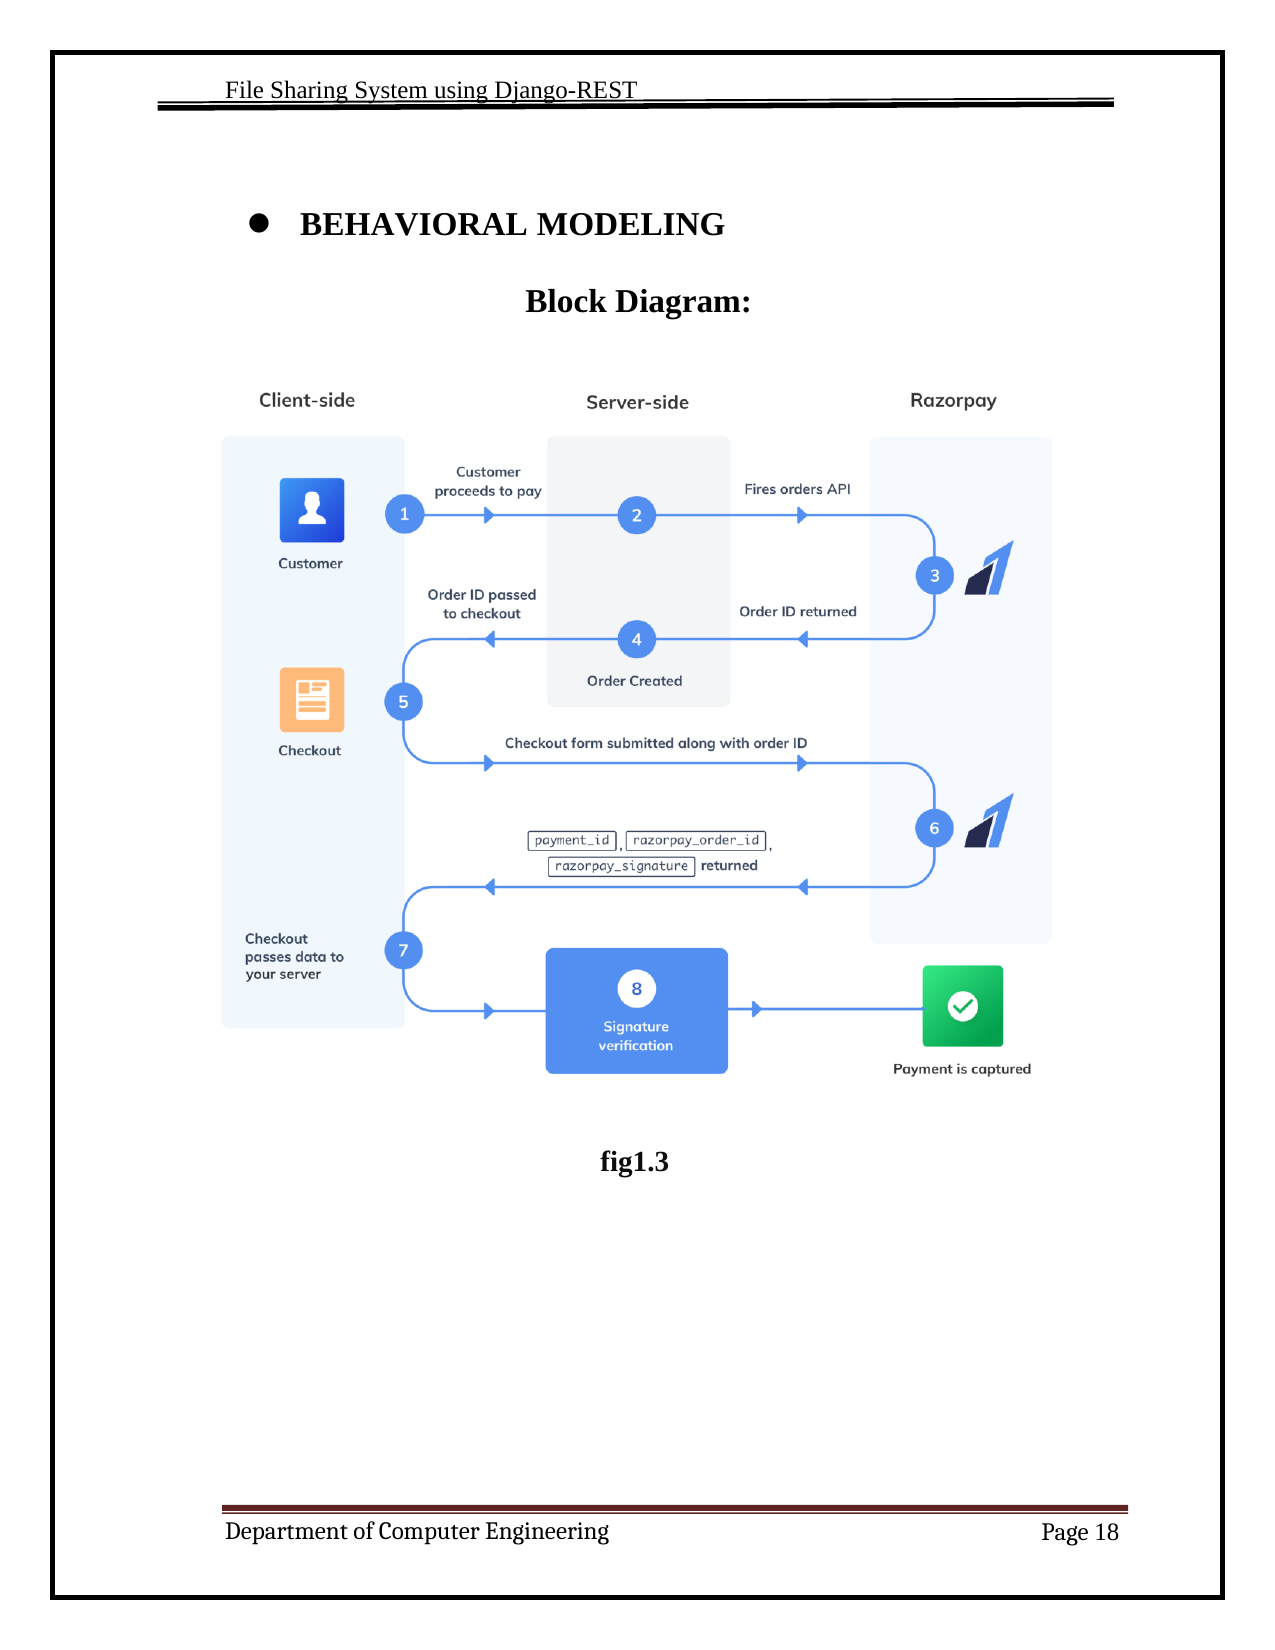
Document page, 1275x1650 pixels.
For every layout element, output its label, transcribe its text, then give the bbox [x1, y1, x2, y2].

text Block Diagram: [209, 281, 1068, 319]
text fig1.3 [202, 1144, 1068, 1177]
text File Sharing System using Django-REST [225, 75, 1148, 104]
subtitle BEHAVIORAL MODELING [246, 204, 1148, 243]
picture [221, 392, 1053, 1077]
